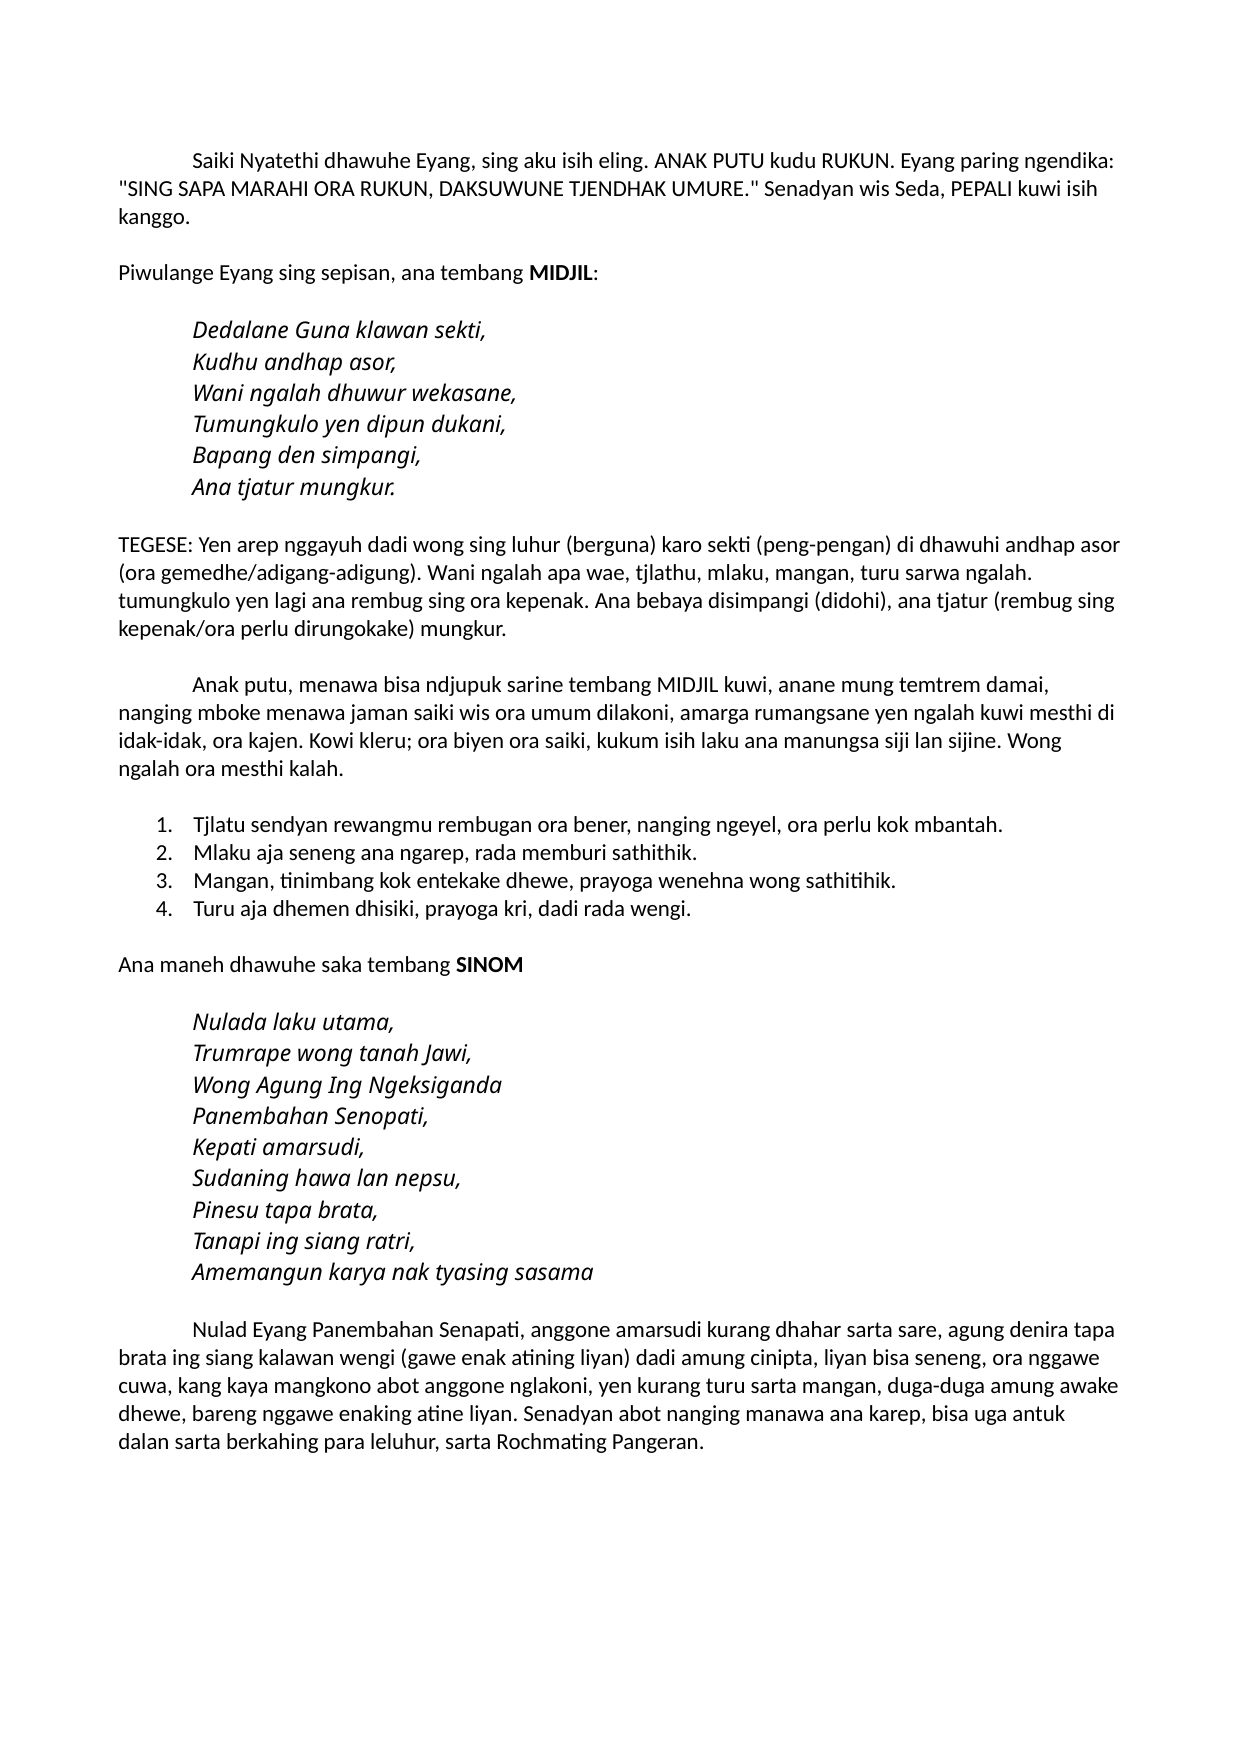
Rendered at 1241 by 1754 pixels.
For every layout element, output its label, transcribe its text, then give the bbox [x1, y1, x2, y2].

text Sudaning hawa lan nepsu, [118, 1162, 1122, 1194]
text Nulad Eyang Panembahan Senapati, anggone amarsudi kurang dhahar sarta sare, agung denira tapa brata ing siang kalawan wengi (gawe enak atining liyan) dadi amung cinipta, liyan bisa seneng, ora nggawe cuwa, kang kaya mangkono abot anggone nglakoni, yen kurang turu sarta mangan, duga-duga amung awake dhewe, bareng nggawe enaking atine liyan. Senadyan abot nanging manawa ana karep, bisa uga antuk dalan sarta berkahing para leluhur, sarta Rochmating Pangeran. [118, 1315, 1122, 1456]
text Tanapi ing siang ratri, [118, 1225, 1122, 1256]
text Kudhu andhap asor, [118, 346, 1122, 377]
text Nulada laku utama, [118, 1006, 1122, 1037]
text Ana maneh dhawuhe saka tembang SINOM [118, 950, 1122, 978]
text Wani ngalah dhuwur wekasane, [118, 377, 1122, 408]
list Mangan, tinimbang kok entekake dhewe, prayoga wenehna wong sathitihik. [156, 866, 1122, 894]
text Kepati amarsudi, [118, 1131, 1122, 1162]
text TEGESE: Yen arep nggayuh dadi wong sing luhur (berguna) karo sekti (peng-pengan) di dhawuhi andhap asor (ora gemedhe/adigang-adigung). Wani ngalah apa wae, tjlathu, mlaku, mangan, turu sarwa ngalah. tumungkulo yen lagi ana rembug sing ora kepenak. Ana bebaya disimpangi (didohi), ana tjatur (rembug sing kepenak/ora perlu dirungokake) mungkur. [118, 530, 1122, 642]
text Dedalane Guna klawan sekti, [118, 314, 1122, 346]
list Tjlatu sendyan rewangmu rembugan ora bener, nanging ngeyel, ora perlu kok mbantah. [156, 810, 1122, 838]
text Panembahan Senopati, [118, 1100, 1122, 1131]
text Trumrape wong tanah Jawi, [118, 1037, 1122, 1069]
text Pinesu tapa brata, [118, 1194, 1122, 1225]
text Ana tjatur mungkur. [118, 471, 1122, 502]
text Tumungkulo yen dipun dukani, [118, 408, 1122, 439]
text Piwulange Eyang sing sepisan, ana tembang MIDJIL: [118, 258, 1122, 286]
text Wong Agung Ing Ngeksiganda [118, 1069, 1122, 1100]
text Bapang den simpangi, [118, 439, 1122, 471]
text Anak putu, menawa bisa ndjupuk sarine tembang MIDJIL kuwi, anane mung temtrem damai, nanging mboke menawa jaman saiki wis ora umum dilakoni, amarga rumangsane yen ngalah kuwi mesthi di idak-idak, ora kajen. Kowi kleru; ora biyen ora saiki, kukum isih laku ana manungsa siji lan sijine. Wong ngalah ora mesthi kalah. [118, 670, 1122, 782]
list Turu aja dhemen dhisiki, prayoga kri, dadi rada wengi. [156, 894, 1122, 922]
list Mlaku aja seneng ana ngarep, rada memburi sathithik. [156, 838, 1122, 866]
text Saiki Nyatethi dhawuhe Eyang, sing aku isih eling. ANAK PUTU kudu RUKUN. Eyang paring ngendika: "SING SAPA MARAHI ORA RUKUN, DAKSUWUNE TJENDHAK UMURE." Senadyan wis Seda, PEPALI kuwi isih kanggo. [118, 146, 1122, 230]
text Amemangun karya nak tyasing sasama [118, 1256, 1122, 1287]
